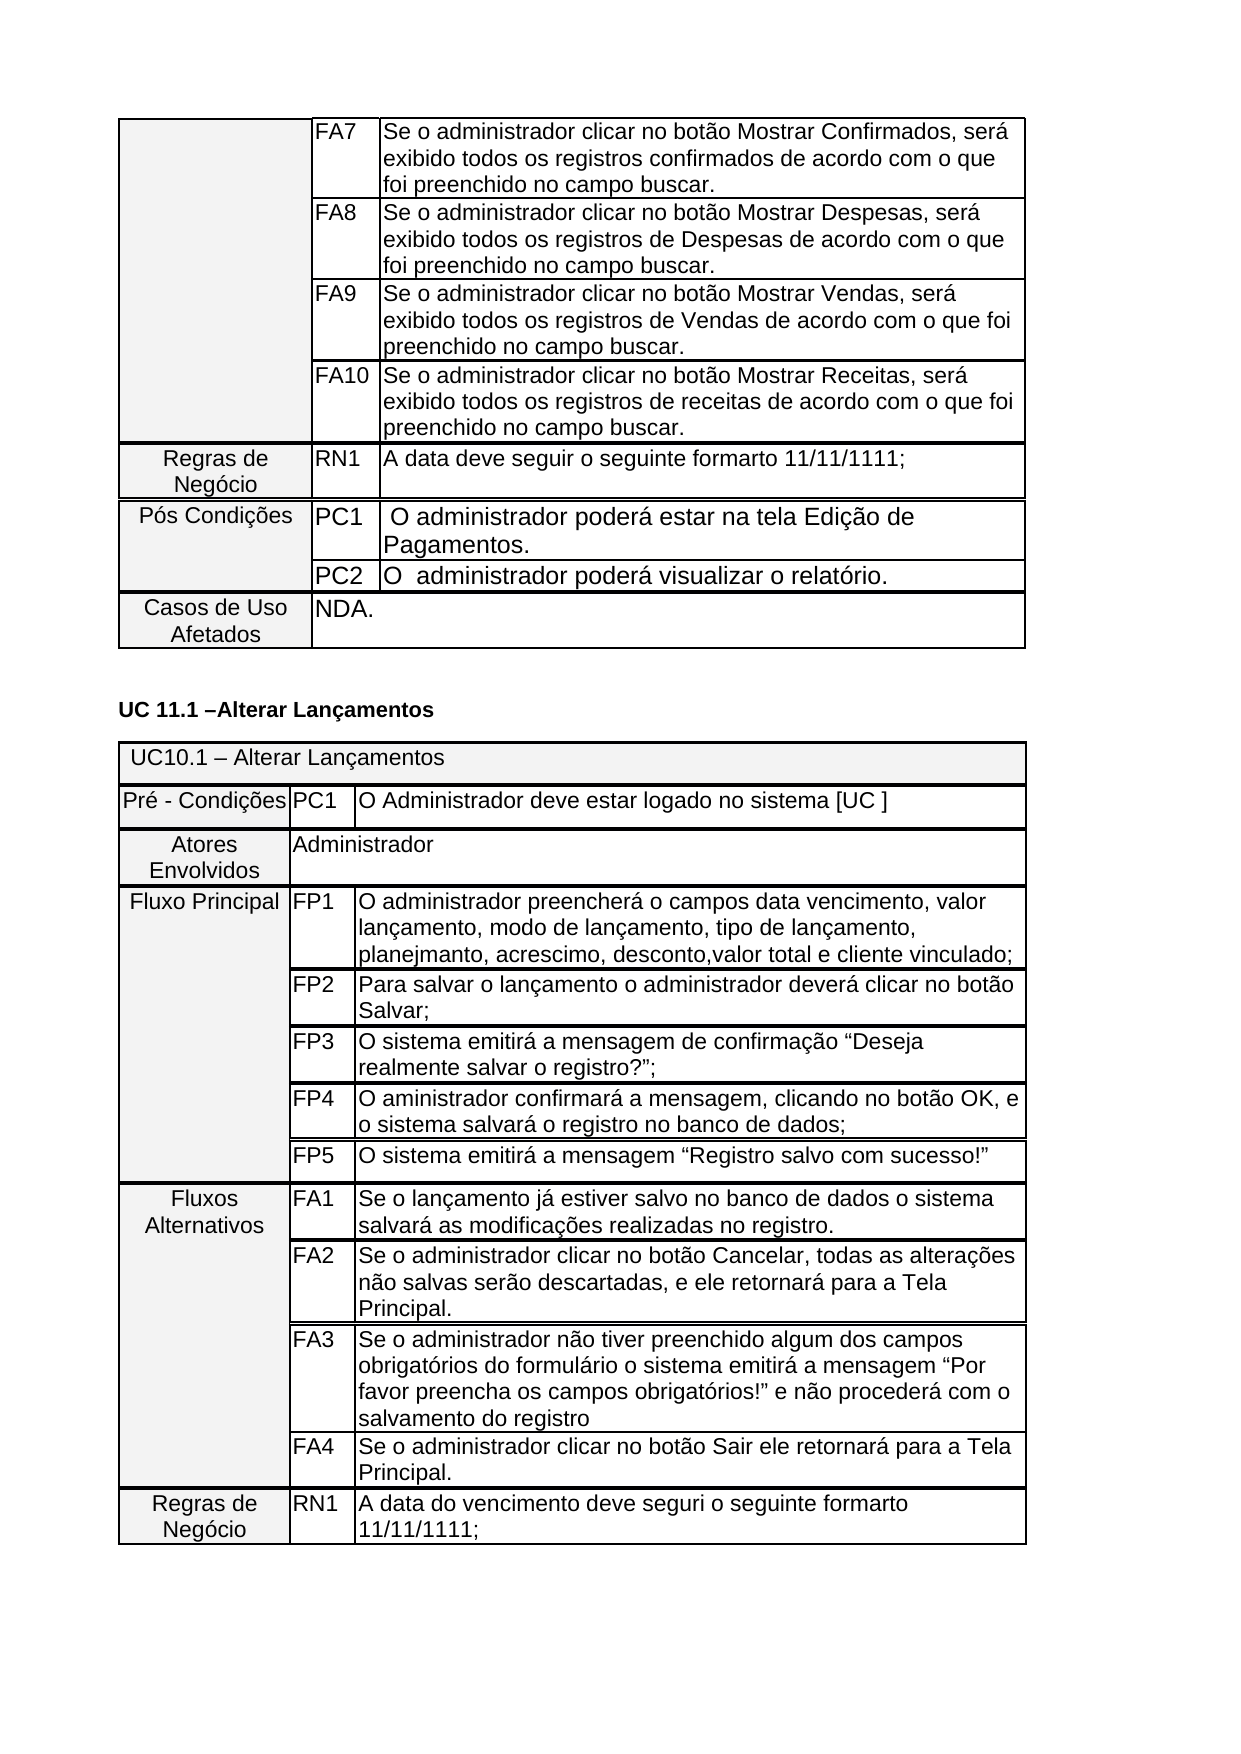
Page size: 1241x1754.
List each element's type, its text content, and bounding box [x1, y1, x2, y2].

table_cell Para salvar o lançamento o administrador deverá clicar no botão Salvar; [356, 971, 1025, 1024]
table_cell Se o administrador clicar no botão Mostrar Confirmados, será exibido todos os registros confirmados de acordo com o que foi preenchido no campo buscar. [381, 119, 1024, 197]
table_cell NDA. [313, 594, 1024, 647]
table_cell O sistema emitirá a mensagem “Registro salvo com sucesso!” [356, 1142, 1025, 1181]
table_cell FP1 [291, 888, 354, 967]
table_cell FA2 [291, 1242, 354, 1321]
table_cell FA8 [313, 199, 379, 278]
table_cell Regras de Negócio [120, 445, 311, 497]
table_cell FP4 [291, 1085, 354, 1137]
table_cell FA1 [291, 1185, 354, 1238]
table_cell PC2 [313, 561, 379, 590]
text UC 11.1 –Alterar Lançamentos [118, 697, 1122, 722]
table_cell Se o administrador clicar no botão Mostrar Receitas, será exibido todos os registros de receitas de acordo com o que foi preenchido no campo buscar. [381, 362, 1024, 441]
table_cell O administrador poderá visualizar o relatório. [381, 561, 1024, 590]
table_cell Se o administrador clicar no botão Sair ele retornará para a Tela Principal. [356, 1433, 1025, 1486]
table_cell Fluxo Principal [120, 888, 289, 1181]
table_cell [120, 120, 311, 441]
table_cell O administrador preencherá o campos data vencimento, valor lançamento, modo de lançamento, tipo de lançamento, planejmanto, acrescimo, desconto,valor total e cliente vinculado; [356, 888, 1025, 967]
table_cell Administrador [291, 831, 1025, 884]
table_cell RN1 [313, 445, 379, 497]
table_cell FP2 [291, 971, 354, 1024]
table_cell O sistema emitirá a mensagem de confirmação “Deseja realmente salvar o registro?”; [356, 1028, 1025, 1081]
table_cell Pré - Condições [120, 787, 289, 827]
table_cell O Administrador deve estar logado no sistema [UC ] [356, 787, 1025, 827]
table_cell Se o lançamento já estiver salvo no banco de dados o sistema salvará as modificações realizadas no registro. [356, 1185, 1025, 1238]
table_cell Se o administrador clicar no botão Mostrar Vendas, será exibido todos os registros de Vendas de acordo com o que foi preenchido no campo buscar. [381, 280, 1024, 359]
table_cell FP5 [291, 1142, 354, 1181]
table_cell Regras de Negócio [120, 1490, 289, 1543]
table_cell RN1 [291, 1490, 354, 1543]
table_cell Casos de Uso Afetados [120, 594, 311, 647]
table_cell Fluxos Alternativos [120, 1185, 289, 1486]
table_cell O administrador poderá estar na tela Edição de Pagamentos. [381, 502, 1024, 559]
table_cell PC1 [313, 502, 379, 559]
table_cell Pós Condições [120, 502, 311, 590]
table_cell Se o administrador clicar no botão Cancelar, todas as alterações não salvas serão descartadas, e ele retornará para a Tela Principal. [356, 1242, 1025, 1321]
table_cell Se o administrador não tiver preenchido algum dos campos obrigatórios do formulário o sistema emitirá a mensagem “Por favor preencha os campos obrigatórios!” e não procederá com o salvamento do registro [356, 1326, 1025, 1431]
table_cell A data deve seguir o seguinte formarto 11/11/1111; [381, 445, 1024, 497]
table_cell FA4 [291, 1433, 354, 1486]
table_cell FP3 [291, 1028, 354, 1081]
table_cell O aministrador confirmará a mensagem, clicando no botão OK, e o sistema salvará o registro no banco de dados; [356, 1085, 1025, 1137]
table_cell FA3 [291, 1326, 354, 1431]
table_cell A data do vencimento deve seguri o seguinte formarto 11/11/1111; [356, 1490, 1025, 1543]
table_cell FA10 [313, 362, 379, 441]
table_cell FA7 [313, 119, 379, 197]
table_cell PC1 [291, 787, 354, 827]
table_cell Atores Envolvidos [120, 831, 289, 884]
table_header UC10.1 – Alterar Lançamentos [120, 744, 1025, 783]
table_cell Se o administrador clicar no botão Mostrar Despesas, será exibido todos os registros de Despesas de acordo com o que foi preenchido no campo buscar. [381, 199, 1024, 278]
table_cell FA9 [313, 280, 379, 359]
